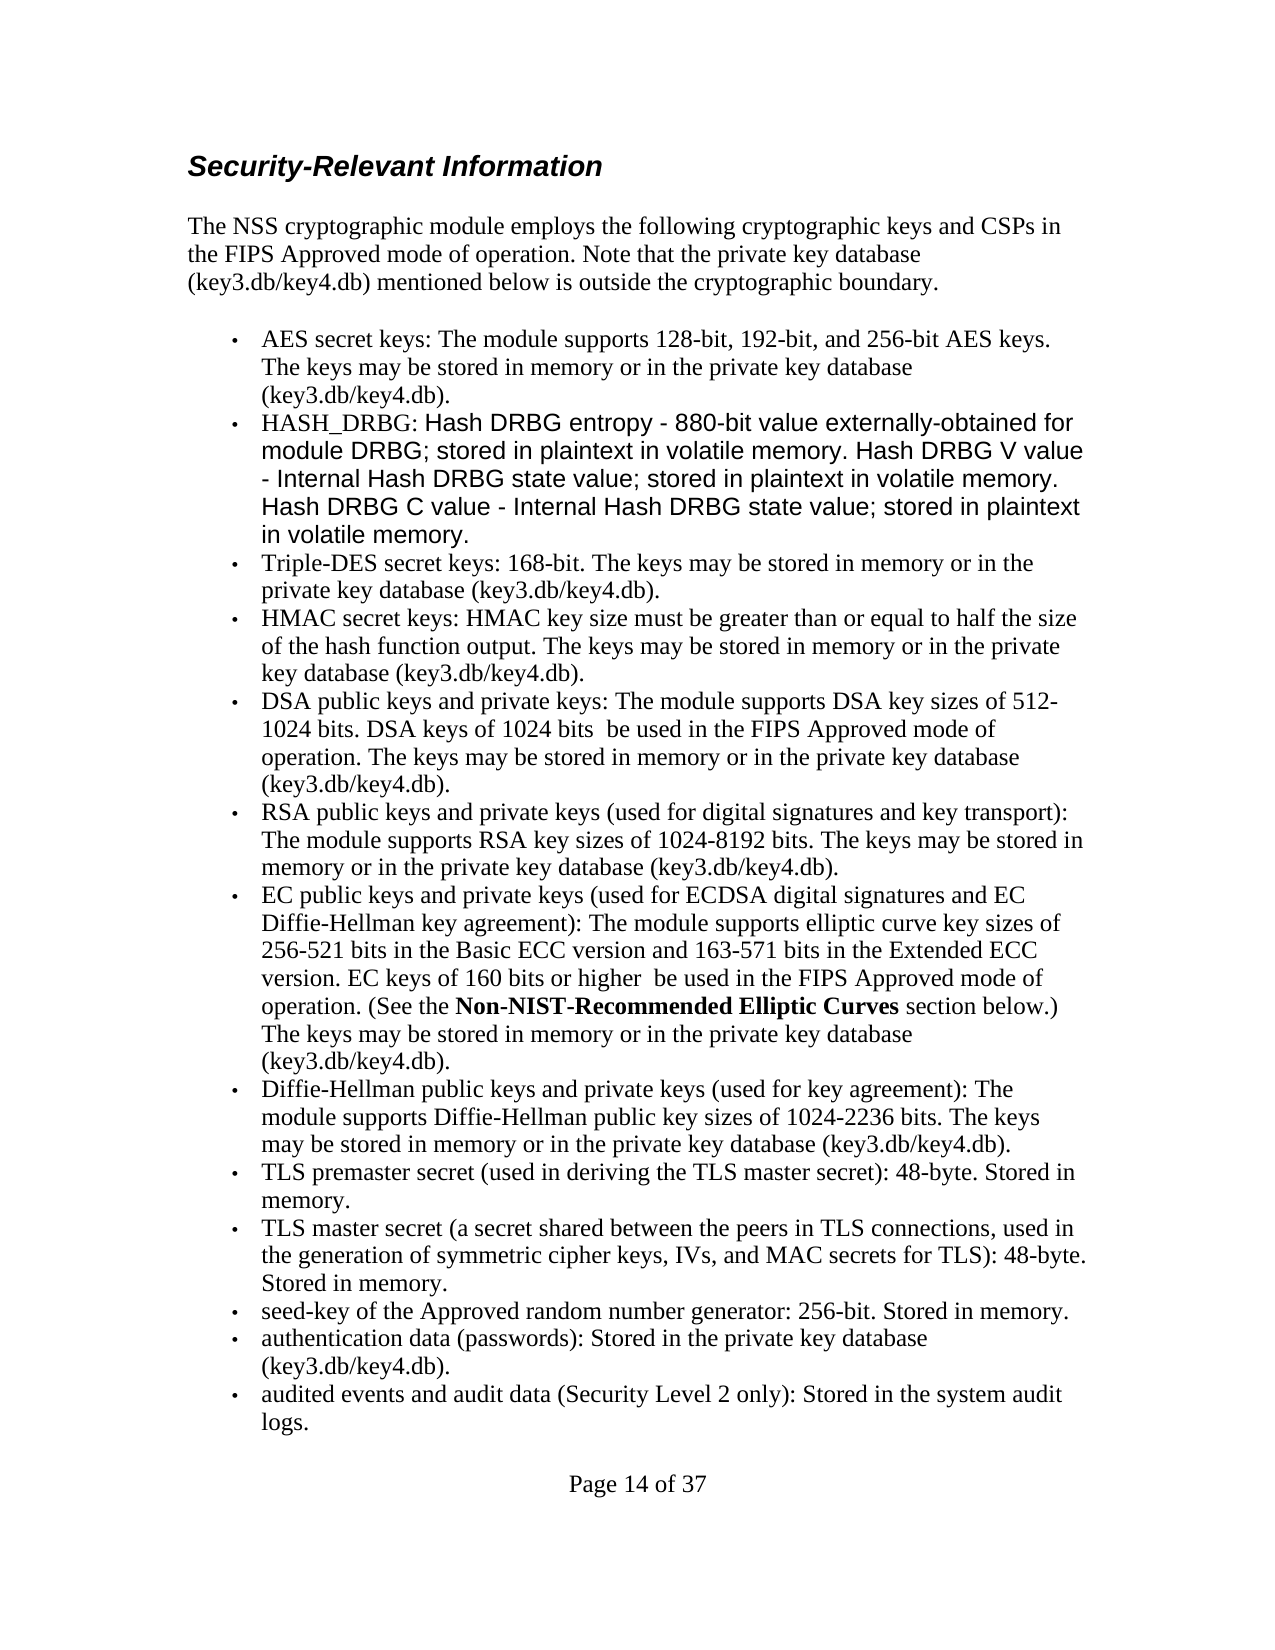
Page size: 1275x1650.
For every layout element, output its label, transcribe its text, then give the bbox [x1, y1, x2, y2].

list Diffie-Hellman public keys and private keys (used for key agreement): The module supports Diffie-Hellman public key sizes of 1024-2236 bits. The keys may be stored in memory or in the private key database (key3.db/key4.db). [232, 1075, 1087, 1158]
list TLS master secret (a secret shared between the peers in TLS connections, used in the generation of symmetric cipher keys, IVs, and MAC secrets for TLS): 48-byte. Stored in memory. [232, 1214, 1087, 1297]
list HMAC secret keys: HMAC key size must be greater than or equal to half the size of the hash function output. The keys may be stored in memory or in the private key database (key3.db/key4.db). [232, 604, 1087, 687]
list TLS premaster secret (used in deriving the TLS master secret): 48-byte. Stored in memory. [232, 1158, 1087, 1214]
subtitle Security-Relevant Information [187, 150, 1087, 183]
text The NSS cryptographic module employs the following cryptographic keys and CSPs in the FIPS Approved mode of operation. Note that the private key database (key3.db/key4.db) mentioned below is outside the cryptographic boundary. [187, 212, 1087, 295]
list DSA public keys and private keys: The module supports DSA key sizes of 512-1024 bits. DSA keys of 1024 bits be used in the FIPS Approved mode of operation. The keys may be stored in memory or in the private key database (key3.db/key4.db). [232, 687, 1087, 798]
list EC public keys and private keys (used for ECDSA digital signatures and EC Diffie-Hellman key agreement): The module supports elliptic curve key sizes of 256-521 bits in the Basic ECC version and 163-571 bits in the Extended ECC version. EC keys of 160 bits or higher be used in the FIPS Approved mode of operation. (See the Non-NIST-Recommended Elliptic Curves section below.) The keys may be stored in memory or in the private key database (key3.db/key4.db). [232, 881, 1087, 1075]
list AES secret keys: The module supports 128-bit, 192-bit, and 256-bit AES keys. The keys may be stored in memory or in the private key database (key3.db/key4.db). [232, 325, 1087, 408]
list RSA public keys and private keys (used for digital signatures and key transport): The module supports RSA key sizes of 1024-8192 bits. The keys may be stored in memory or in the private key database (key3.db/key4.db). [232, 798, 1087, 881]
list HASH_DRBG: Hash DRBG entropy - 880-bit value externally-obtained for module DRBG; stored in plaintext in volatile memory. Hash DRBG V value - Internal Hash DRBG state value; stored in plaintext in volatile memory. Hash DRBG C value - Internal Hash DRBG state value; stored in plaintext in volatile memory. [232, 408, 1087, 549]
list Triple-DES secret keys: 168-bit. The keys may be stored in memory or in the private key database (key3.db/key4.db). [232, 549, 1087, 604]
list audited events and audit data (Security Level 2 only): Stored in the system audit logs. [232, 1380, 1087, 1435]
list seed-key of the Approved random number generator: 256-bit. Stored in memory. [232, 1297, 1087, 1324]
list authentication data (passwords): Stored in the private key database (key3.db/key4.db). [232, 1324, 1087, 1380]
